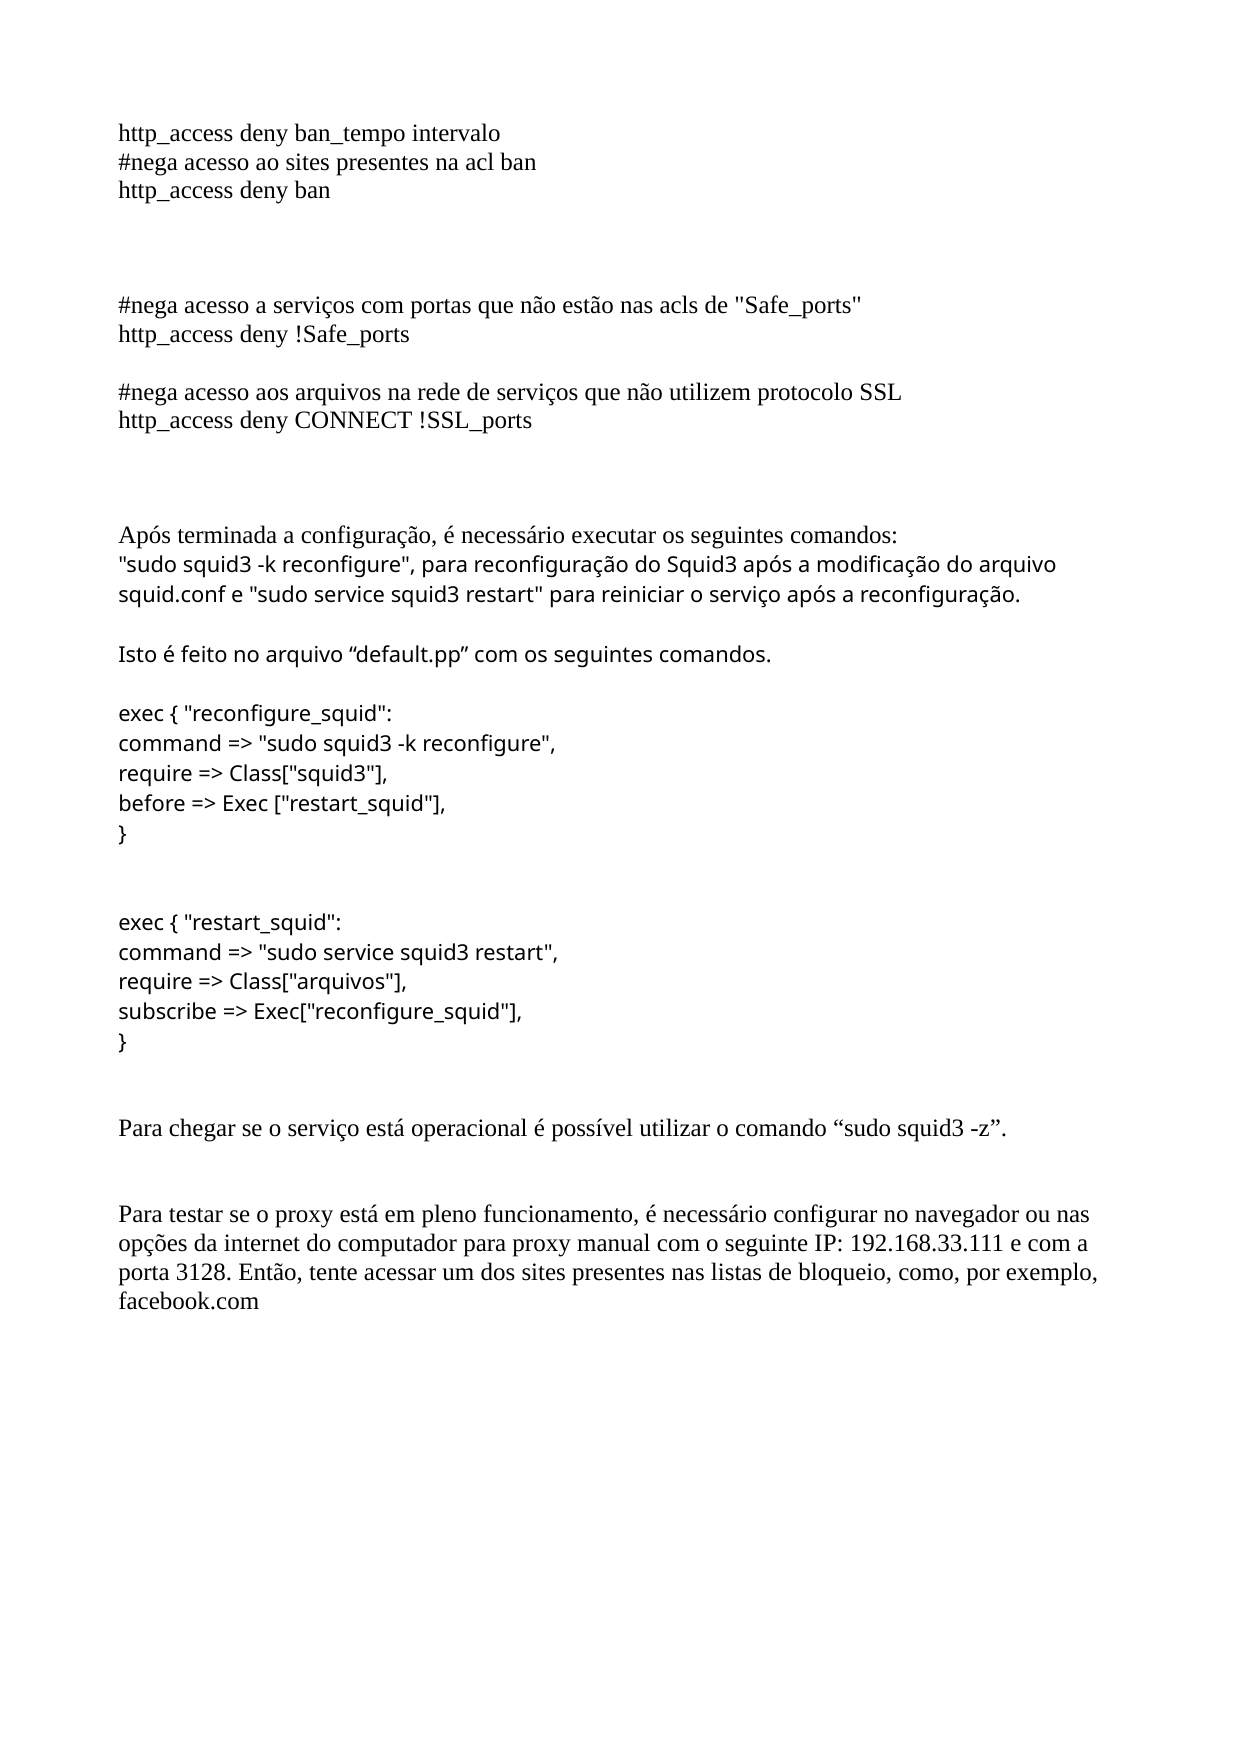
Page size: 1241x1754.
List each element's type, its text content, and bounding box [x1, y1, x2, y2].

text command => "sudo squid3 -k reconfigure", [118, 728, 1122, 758]
text http_access deny CONNECT !SSL_ports [118, 406, 1122, 434]
text Para chegar se o serviço está operacional é possível utilizar o comando “sudo squid3 -z”. [118, 1113, 1122, 1142]
text exec { "reconfigure_squid": [118, 698, 1122, 728]
text before => Exec ["restart_squid"], [118, 788, 1122, 817]
text #nega acesso ao sites presentes na acl ban [118, 147, 1122, 176]
text Após terminada a configuração, é necessário executar os seguintes comandos: [118, 521, 1122, 549]
text } [118, 817, 1122, 847]
text "sudo squid3 -k reconfigure", para reconfiguração do Squid3 após a modificação do arquivo squid.conf e "sudo service squid3 restart" para reiniciar o serviço após a reconfiguração. [118, 549, 1122, 609]
text exec { "restart_squid": [118, 907, 1122, 937]
text http_access deny !Safe_ports [118, 319, 1122, 348]
text } [118, 1026, 1122, 1056]
text command => "sudo service squid3 restart", [118, 937, 1122, 966]
text Para testar se o proxy está em pleno funcionamento, é necessário configurar no navegador ou nas opções da internet do computador para proxy manual com o seguinte IP: 192.168.33.111 e com a porta 3128. Então, tente acessar um dos sites presentes nas listas de bloqueio, como, por exemplo, facebook.com [118, 1199, 1122, 1314]
text #nega acesso aos arquivos na rede de serviços que não utilizem protocolo SSL [118, 377, 1122, 406]
text #nega acesso a serviços com portas que não estão nas acls de "Safe_ports" [118, 291, 1122, 319]
text http_access deny ban [118, 176, 1122, 204]
text require => Class["arquivos"], [118, 966, 1122, 996]
text subscribe => Exec["reconfigure_squid"], [118, 996, 1122, 1026]
text http_access deny ban_tempo intervalo [118, 118, 1122, 147]
text require => Class["squid3"], [118, 758, 1122, 788]
text Isto é feito no arquivo “default.pp” com os seguintes comandos. [118, 639, 1122, 668]
